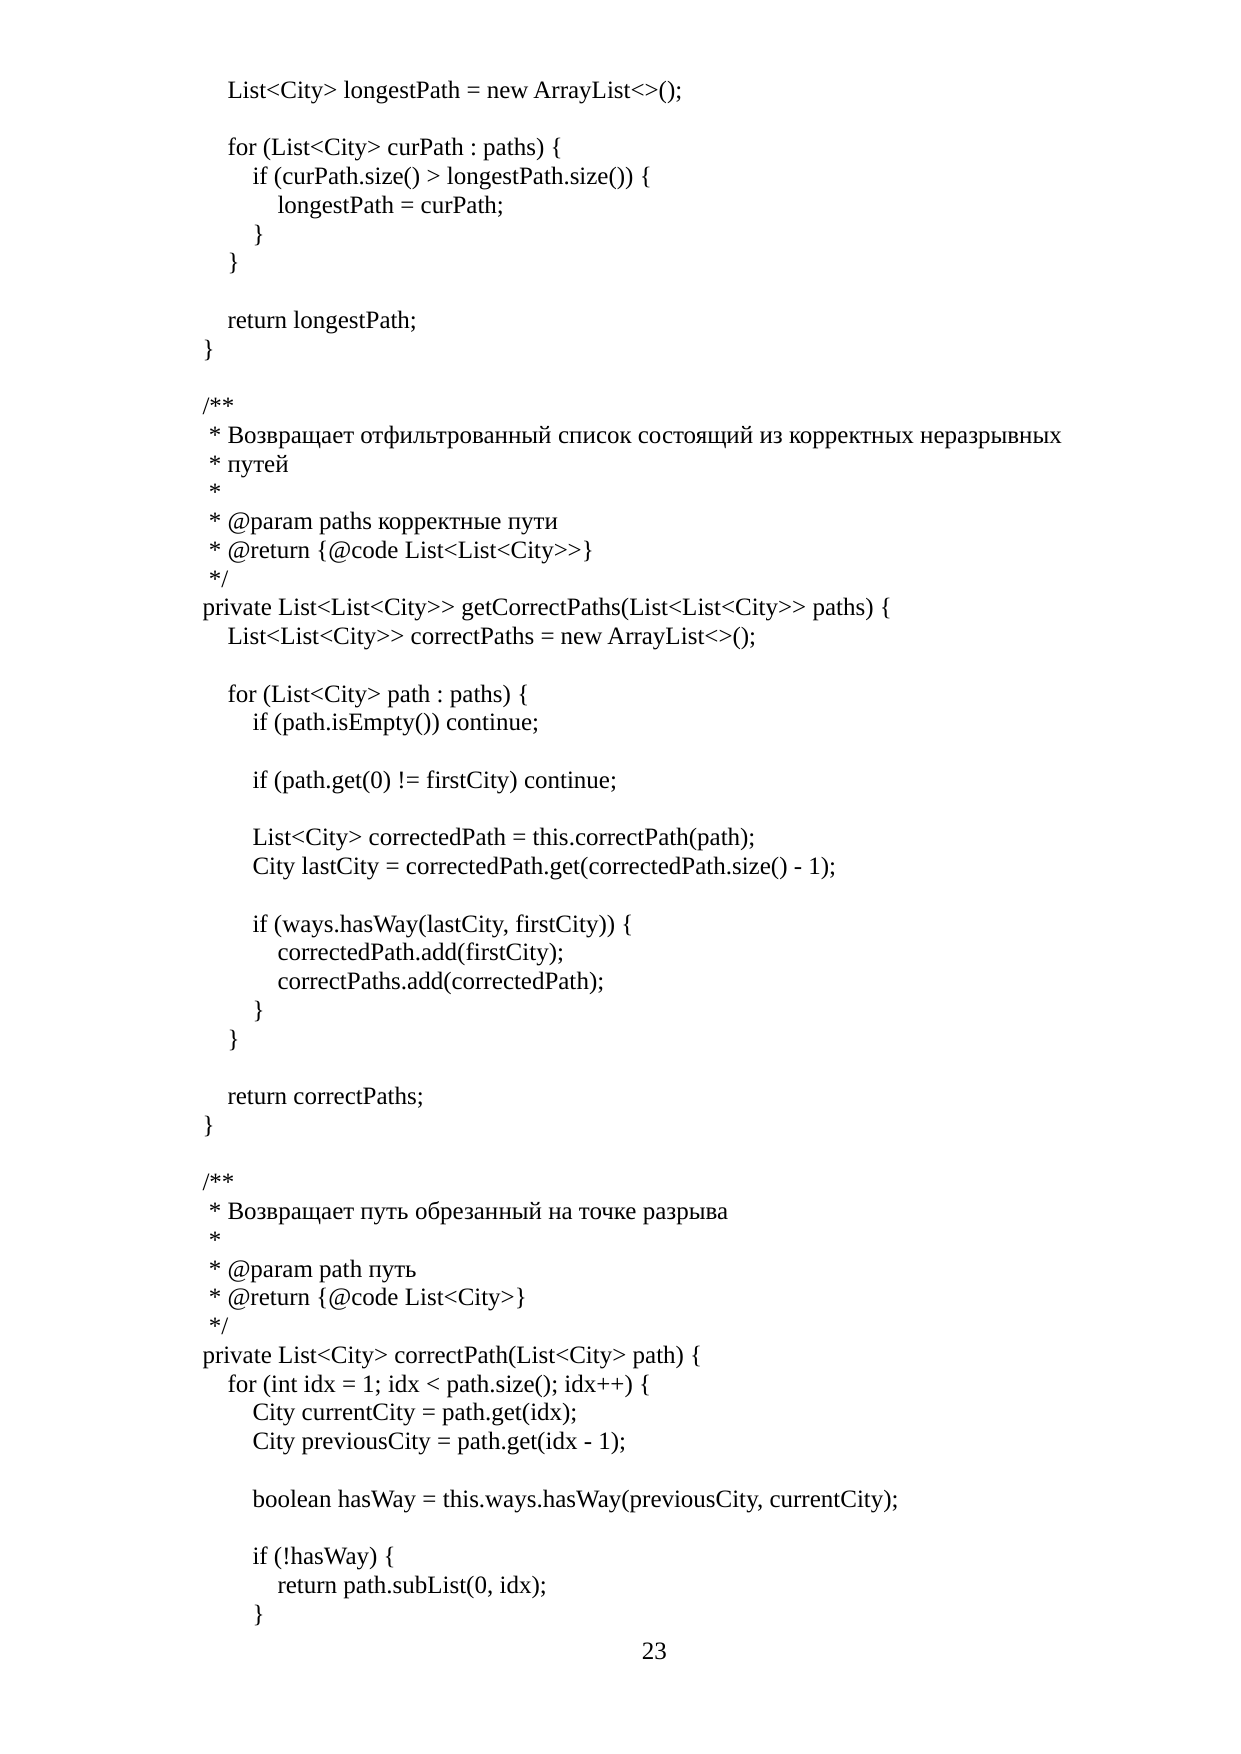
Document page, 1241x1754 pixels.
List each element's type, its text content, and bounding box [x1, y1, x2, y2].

text List<City> longestPath = new ArrayList<>(); for (List<City> curPath : paths) { if (curPath.size() > longestPath.size()) { longestPath = curPath; } } return longestPath; } /** * Возвращает отфильтрованный список состоящий из корректных неразрывных * путей * * @param paths корректные пути * @return {@code List<List<City>>} */ private List<List<City>> getCorrectPaths(List<List<City>> paths) { List<List<City>> correctPaths = new ArrayList<>(); for (List<City> path : paths) { if (path.isEmpty()) continue; if (path.get(0) != firstCity) continue; List<City> correctedPath = this.correctPath(path); City lastCity = correctedPath.get(correctedPath.size() - 1); if (ways.hasWay(lastCity, firstCity)) { correctedPath.add(firstCity); correctPaths.add(correctedPath); } } return correctPaths; } /** * Возвращает путь обрезанный на точке разрыва * * @param path путь * @return {@code List<City>} */ private List<City> correctPath(List<City> path) { for (int idx = 1; idx < path.size(); idx++) { City currentCity = path.get(idx); City previousCity = path.get(idx - 1); boolean hasWay = this.ways.hasWay(previousCity, currentCity); if (!hasWay) { return path.subList(0, idx); } [177, 75, 1152, 1627]
